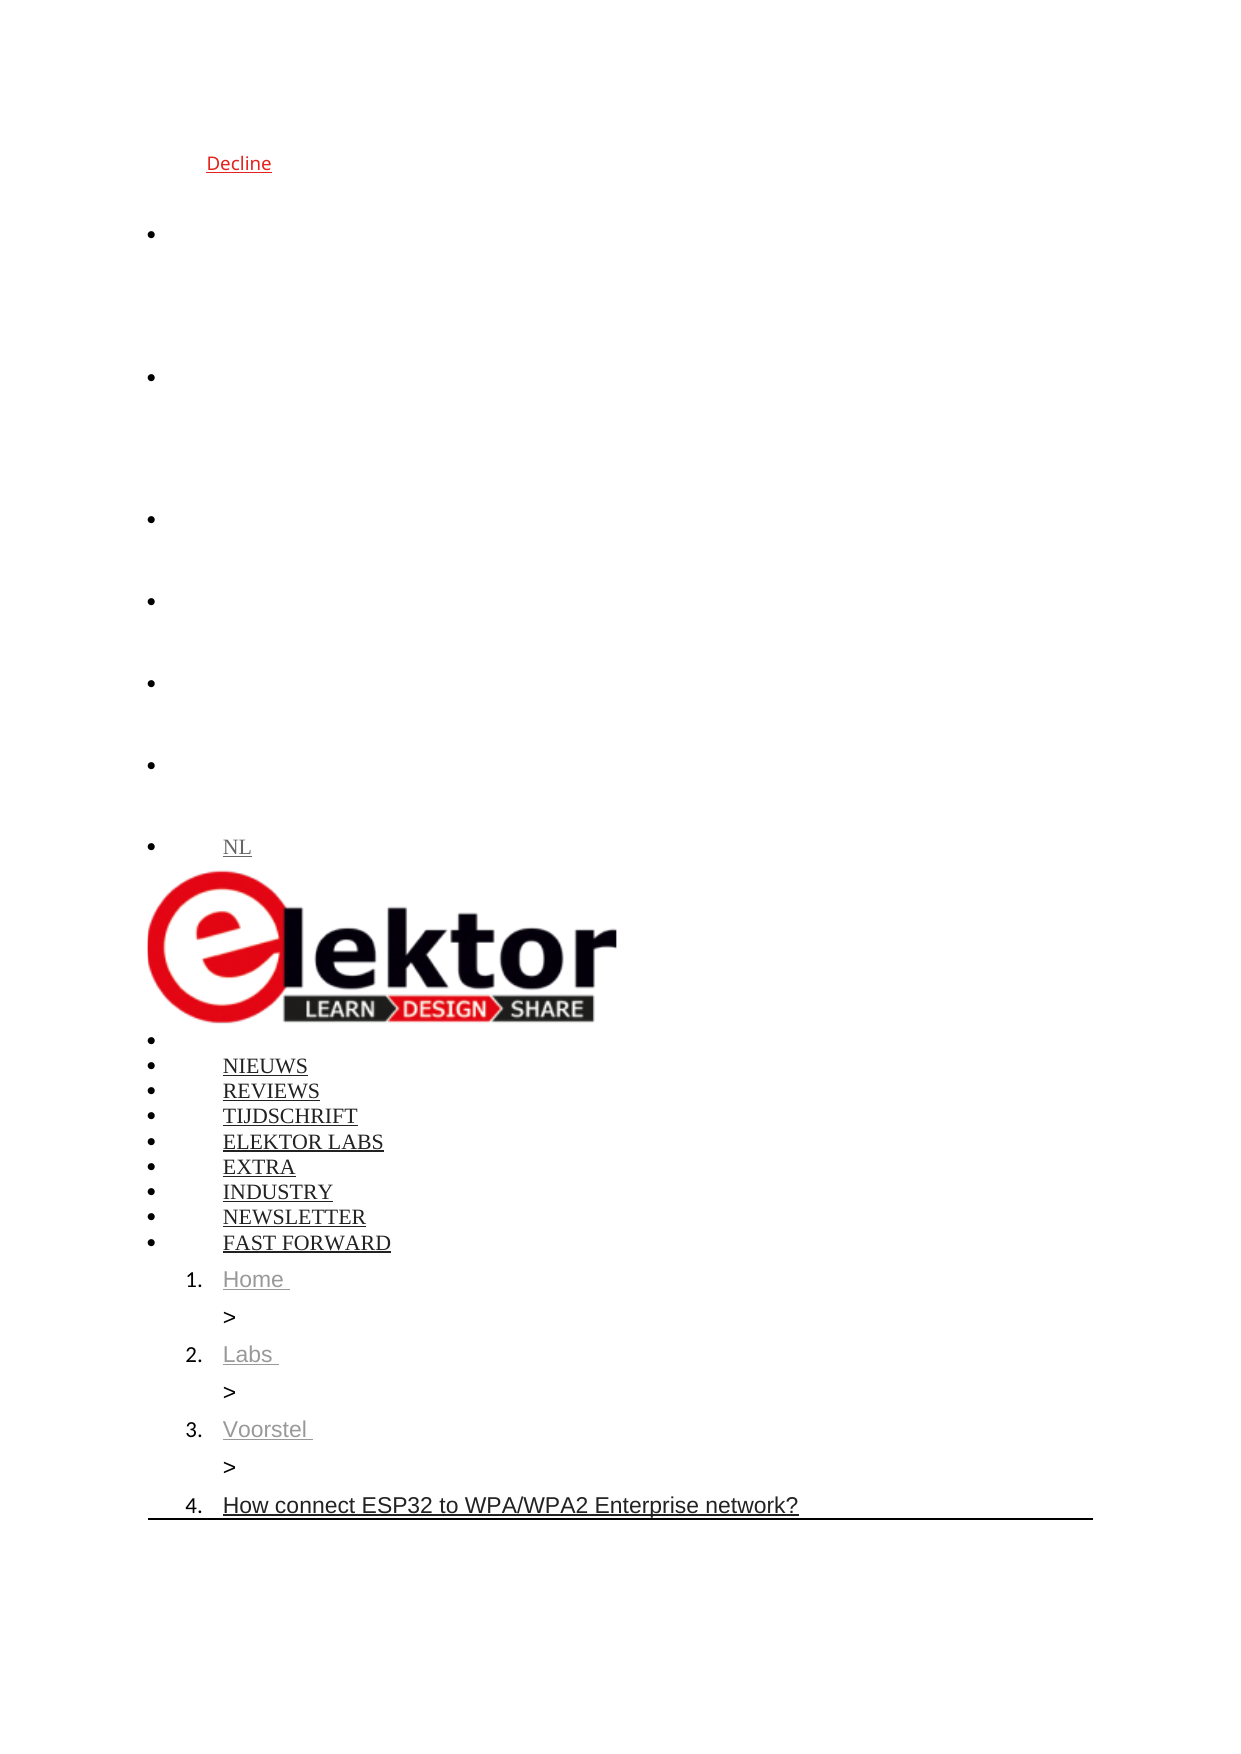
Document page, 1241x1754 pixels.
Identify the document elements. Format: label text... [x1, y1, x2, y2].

list INLOGGEN [148, 186, 1061, 247]
list NIEUWS [148, 1053, 1091, 1078]
list LABS [148, 635, 1061, 696]
list INDUSTRY [148, 1179, 1091, 1204]
list SHOP [148, 553, 1061, 614]
list FAST FORWARD [148, 1229, 1091, 1255]
list LID WORDEN? [148, 472, 1093, 532]
list Labs [185, 1340, 1093, 1368]
list How connect ESP32 to WPA/WPA2 Enterprise network? [185, 1491, 1093, 1518]
list KLANTENSERVICE [148, 329, 1061, 390]
list FORUM [148, 717, 1061, 778]
text > [223, 1454, 1093, 1480]
text AcceptDecline [148, 148, 1093, 176]
list NL [148, 799, 1093, 859]
text > [223, 1379, 1093, 1405]
list EXTRA [148, 1154, 1091, 1179]
list NEWSLETTER [148, 1204, 1091, 1229]
text > [223, 1303, 1093, 1330]
list ELEKTOR LABS [148, 1129, 1091, 1154]
list Voorstel [185, 1416, 1093, 1443]
list Home [185, 1265, 1093, 1293]
list REVIEWS [148, 1078, 1091, 1103]
list TIJDSCHRIFT [148, 1103, 1091, 1129]
